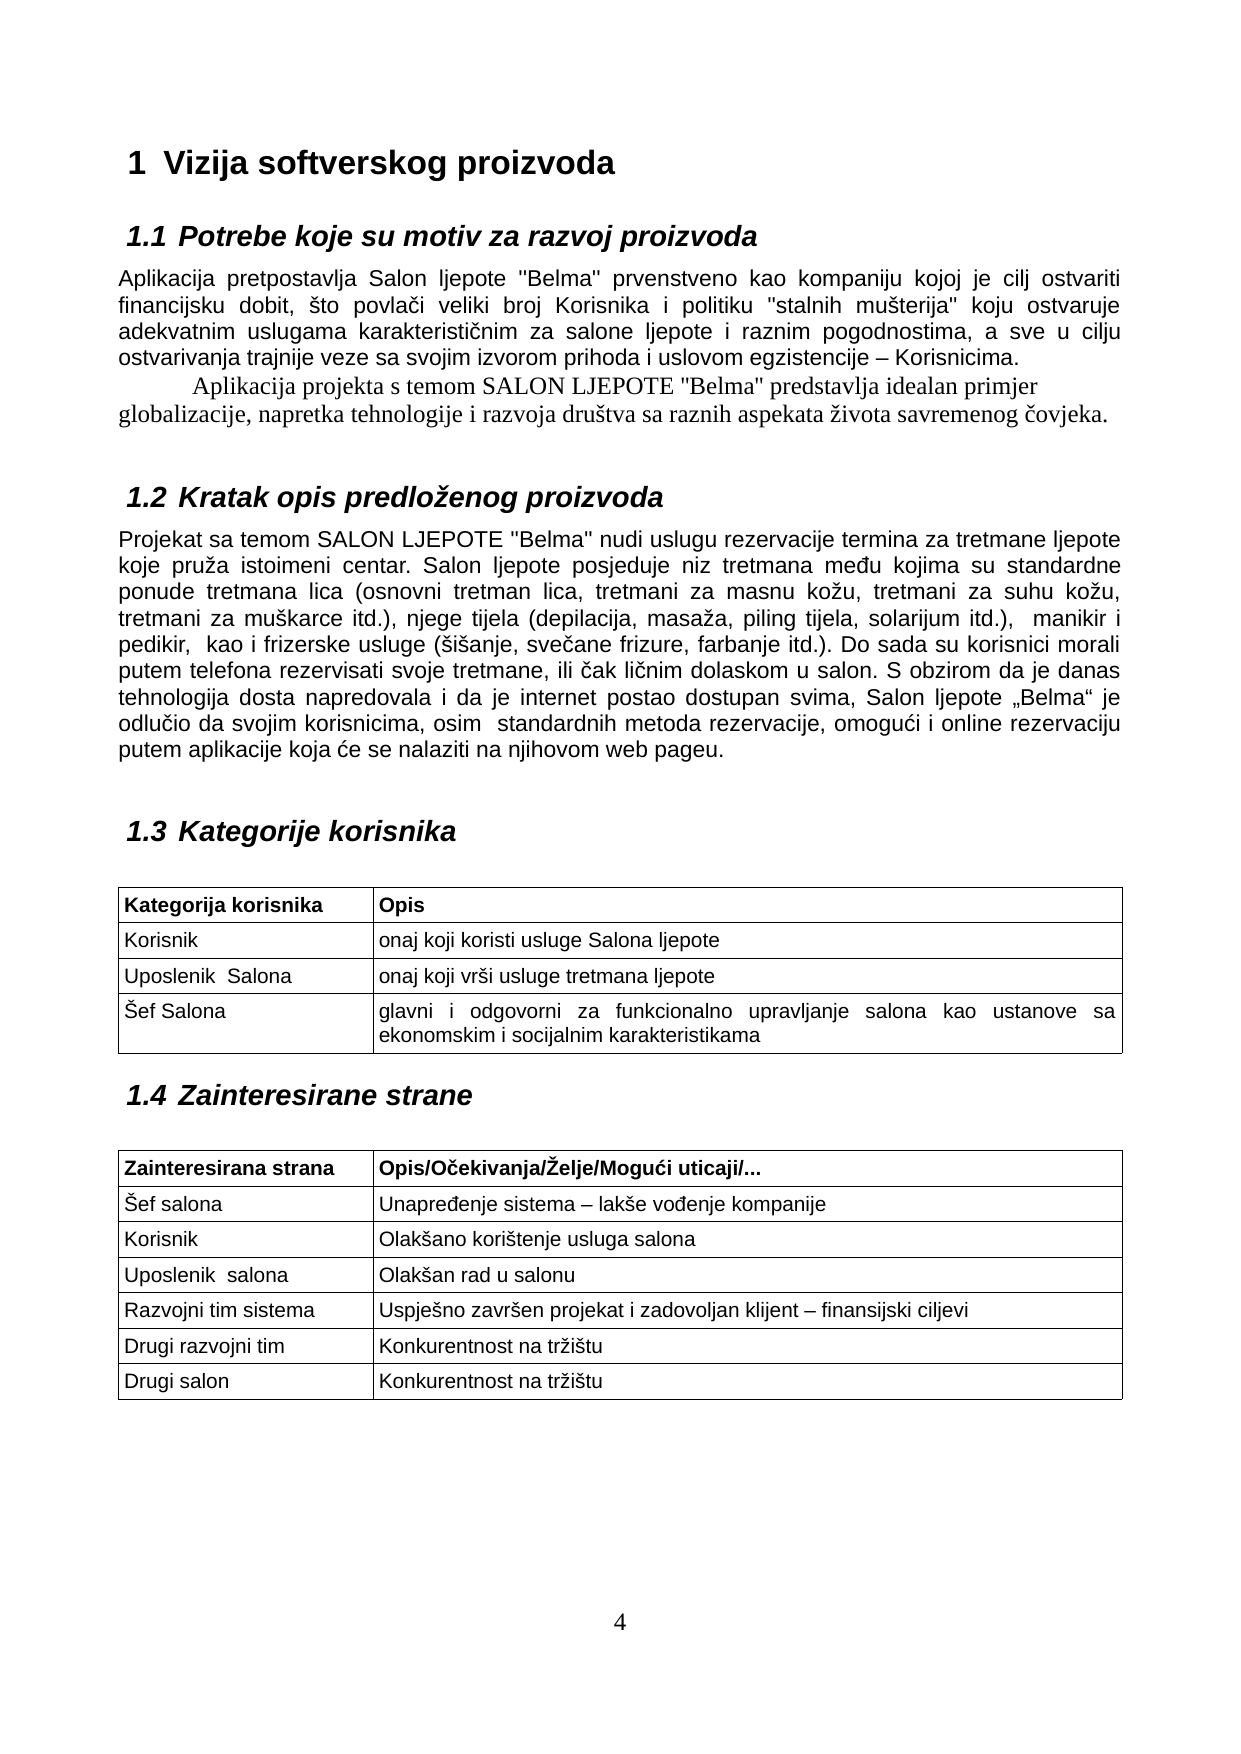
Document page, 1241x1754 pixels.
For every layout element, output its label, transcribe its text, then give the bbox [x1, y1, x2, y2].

table_cell Korisnik [119, 923, 373, 958]
subtitle Kategorije korisnika [118, 814, 1122, 848]
table_cell Konkurentnost na tržištu [374, 1329, 1122, 1363]
table_cell Korisnik [119, 1222, 373, 1257]
table_cell onaj koji koristi usluge Salona ljepote [374, 923, 1122, 958]
table_cell Olakšano korištenje usluga salona [374, 1222, 1122, 1257]
table_cell Drugi razvojni tim [119, 1329, 373, 1363]
table_cell Razvojni tim sistema [119, 1293, 373, 1328]
text Aplikacija projekta s temom SALON LJEPOTE ''Belma'' predstavlja idealan primjer globalizacije, napretka tehnologije i razvoja društva sa raznih aspekata života savremenog čovjeka. [118, 371, 1122, 428]
table_cell Konkurentnost na tržištu [374, 1364, 1122, 1399]
table_cell Olakšan rad u salonu [374, 1258, 1122, 1292]
table_header Kategorija korisnika [119, 888, 373, 922]
table_cell glavni i odgovorni za funkcionalno upravljanje salona kao ustanove sa ekonomskim i socijalnim karakteristikama [374, 994, 1122, 1053]
subtitle Zainteresirane strane [118, 1078, 1122, 1111]
table_cell Unapređenje sistema – lakše vođenje kompanije [374, 1187, 1122, 1221]
text Projekat sa temom SALON LJEPOTE ''Belma'' nudi uslugu rezervacije termina za tretmane ljepote koje pruža istoimeni centar. Salon ljepote posjeduje niz tretmana među kojima su standardne ponude tretmana lica (osnovni tretman lica, tretmani za masnu kožu, tretmani za suhu kožu, tretmani za muškarce itd.), njege tijela (depilacija, masaža, piling tijela, solarijum itd.), manikir i pedikir, kao i frizerske usluge (šišanje, svečane frizure, farbanje itd.). Do sada su korisnici morali putem telefona rezervisati svoje tretmane, ili čak ličnim dolaskom u salon. S obzirom da je danas tehnologija dosta napredovala i da je internet postao dostupan svima, Salon ljepote „Belma“ je odlučio da svojim korisnicima, osim standardnih metoda rezervacije, omogući i online rezervaciju putem aplikacije koja će se nalaziti na njihovom web pageu. [118, 526, 1122, 763]
table_cell onaj koji vrši usluge tretmana ljepote [374, 959, 1122, 993]
table_cell Uspješno završen projekat i zadovoljan klijent – finansijski ciljevi [374, 1293, 1122, 1328]
table_cell Drugi salon [119, 1364, 373, 1399]
table_cell Uposlenik Salona [119, 959, 373, 993]
table_header Zainteresirana strana [119, 1151, 373, 1186]
text Aplikacija pretpostavlja Salon ljepote ''Belma'' prvenstveno kao kompaniju kojoj je cilj ostvariti financijsku dobit, što povlači veliki broj Korisnika i politiku ''stalnih mušterija'' koju ostvaruje adekvatnim uslugama karakterističnim za salone ljepote i raznim pogodnostima, a sve u cilju ostvarivanja trajnije veze sa svojim izvorom prihoda i uslovom egzistencije – Korisnicima. [118, 265, 1122, 371]
table_cell Uposlenik salona [119, 1258, 373, 1292]
table_header Opis [374, 888, 1122, 922]
table_cell Šef salona [119, 1187, 373, 1221]
table_cell Šef Salona [119, 994, 373, 1053]
subtitle Potrebe koje su motiv za razvoj proizvoda [118, 219, 1122, 253]
table_header Opis/Očekivanja/Želje/Mogući uticaji/... [374, 1151, 1122, 1186]
subtitle Kratak opis predloženog proizvoda [118, 479, 1122, 513]
subtitle Vizija softverskog proizvoda [118, 143, 1122, 182]
